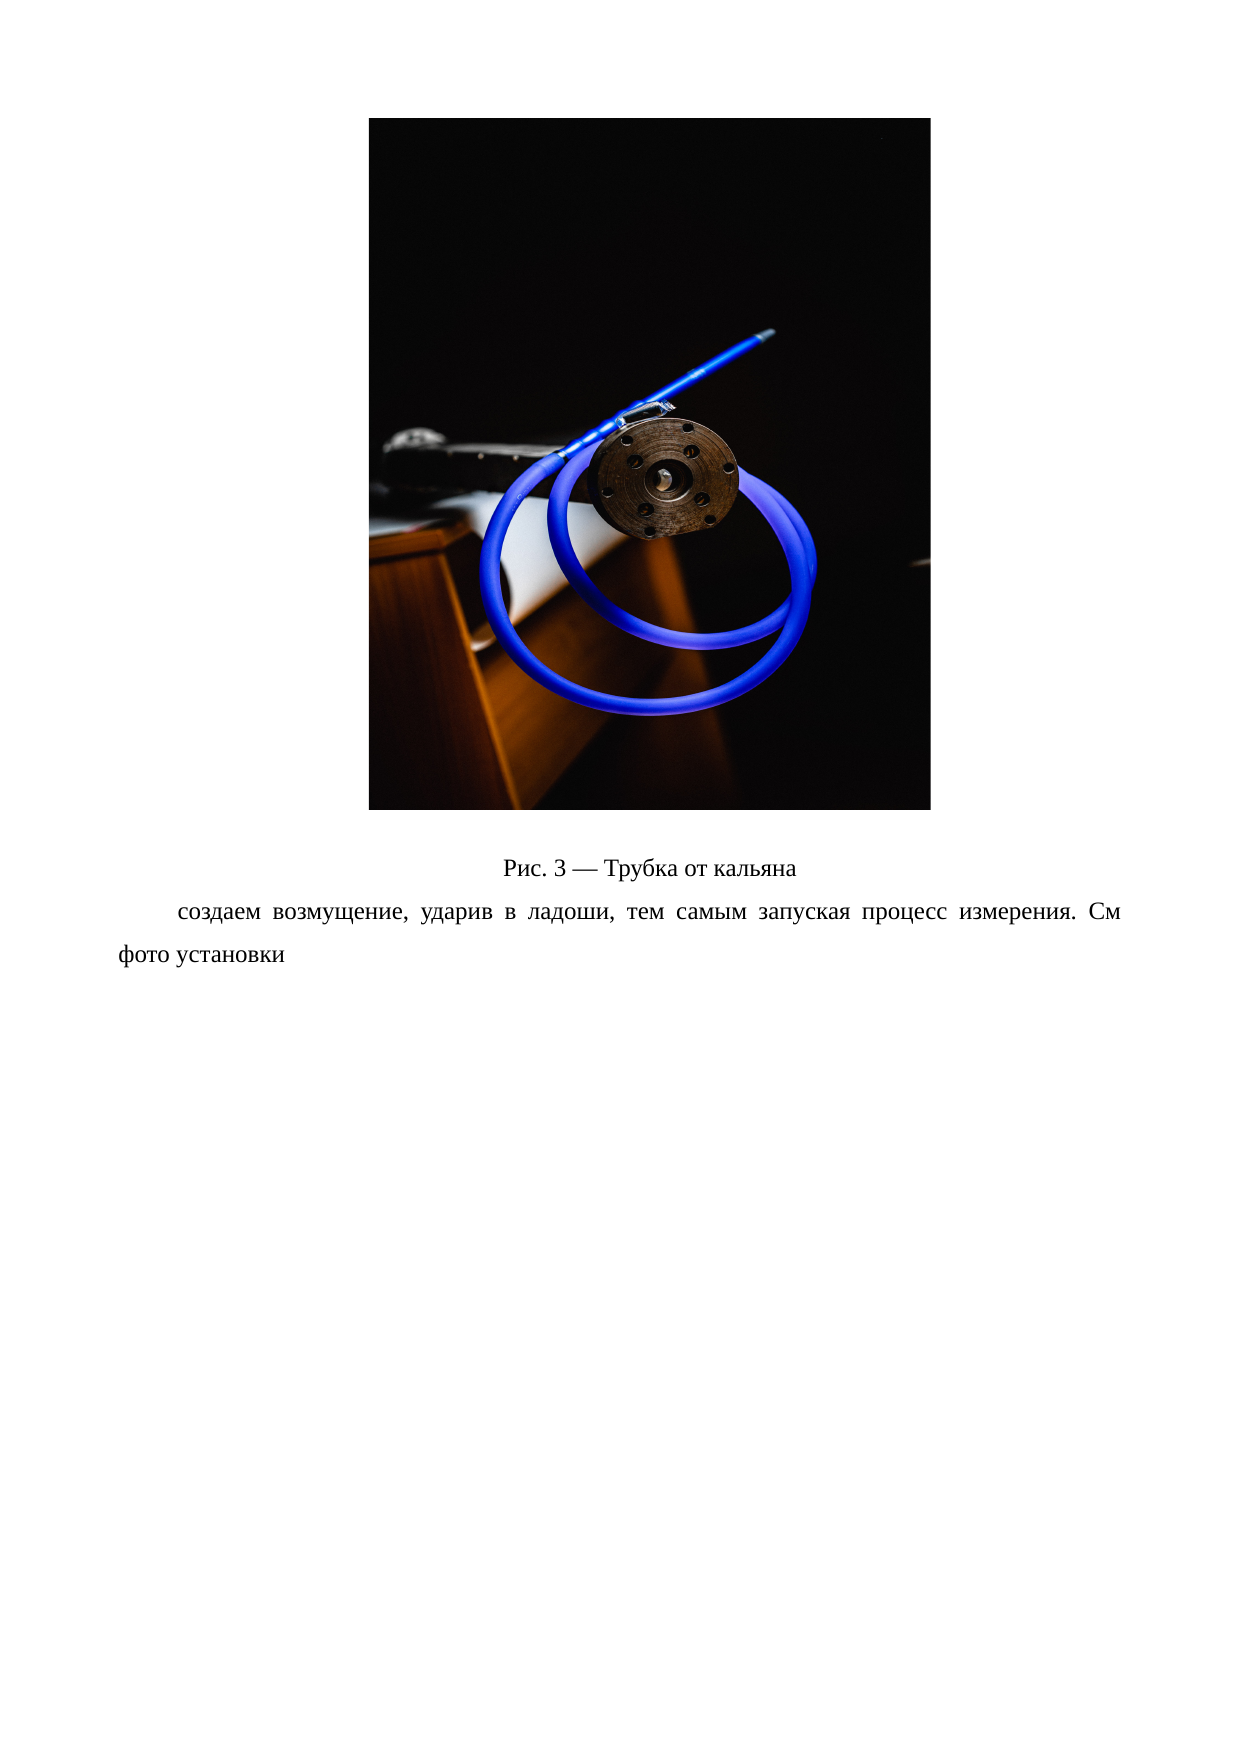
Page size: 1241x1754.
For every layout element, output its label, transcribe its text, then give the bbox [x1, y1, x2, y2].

text Рис. 3 — Трубка от кальяна [118, 853, 1122, 882]
picture [368, 118, 931, 810]
text создаем возмущение, ударив в ладоши, тем самым запуская процесс измерения. См фото установки [118, 896, 1122, 968]
